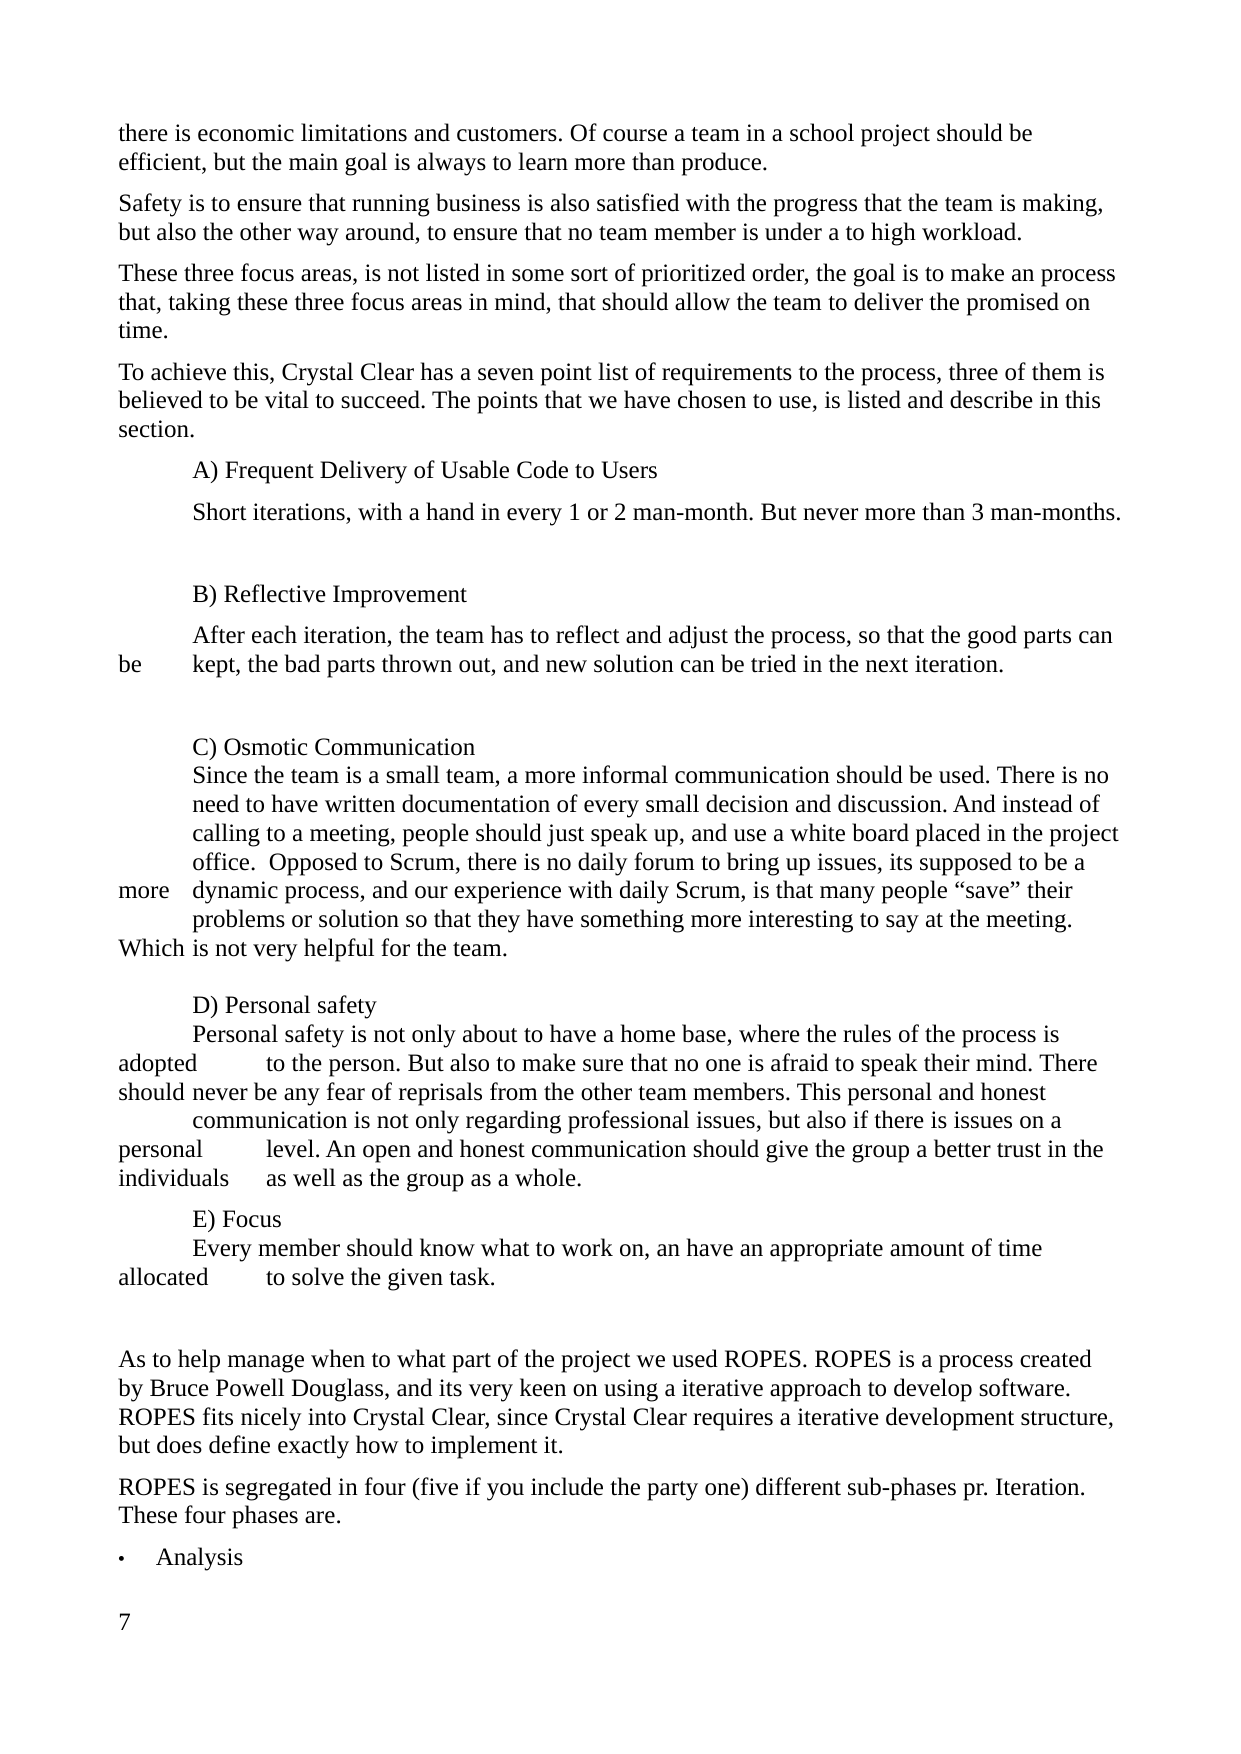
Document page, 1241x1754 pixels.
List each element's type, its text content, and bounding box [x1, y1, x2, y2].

text These three focus areas, is not listed in some sort of prioritized order, the goal is to make an process that, taking these three focus areas in mind, that should allow the team to deliver the promised on time. [118, 258, 1122, 344]
text As to help manage when to what part of the project we used ROPES. ROPES is a process created by Bruce Powell Douglass, and its very keen on using a iterative approach to develop software. ROPES fits nicely into Crystal Clear, since Crystal Clear requires a iterative development structure, but does define exactly how to implement it. [118, 1344, 1122, 1459]
text B) Reflective Improvement [118, 579, 1122, 608]
text To achieve this, Crystal Clear has a seven point list of requirements to the process, three of them is believed to be vital to succeed. The points that we have chosen to use, is listed and describe in this section. [118, 357, 1122, 443]
text E) Focus Every member should know what to work on, an have an appropriate amount of time allocated to solve the given task. [118, 1204, 1122, 1291]
text C) Osmotic Communication Since the team is a small team, a more informal communication should be used. There is no need to have written documentation of every small decision and discussion. And instead of calling to a meeting, people should just speak up, and use a white board placed in the project office. Opposed to Scrum, there is no daily forum to bring up issues, its supposed to be a more dynamic process, and our experience with daily Scrum, is that many people “save” their problems or solution so that they have something more interesting to say at the meeting. Which is not very helpful for the team. D) Personal safety Personal safety is not only about to have a home base, where the rules of the process is adopted to the person. But also to make sure that no one is afraid to speak their mind. There should never be any fear of reprisals from the other team members. This personal and honest communication is not only regarding professional issues, but also if there is issues on a personal level. An open and honest communication should give the group a better trust in the individuals as well as the group as a whole. [118, 732, 1122, 1192]
text there is economic limitations and customers. Of course a team in a school project should be efficient, but the main goal is always to learn more than produce. [118, 118, 1122, 176]
text ROPES is segregated in four (five if you include the party one) different sub-phases pr. Iteration. These four phases are. [118, 1472, 1122, 1529]
list Analysis [118, 1542, 1122, 1571]
text Short iterations, with a hand in every 1 or 2 man-month. But never more than 3 man-months. [118, 497, 1122, 526]
text A) Frequent Delivery of Usable Code to Users [118, 456, 1122, 484]
text Safety is to ensure that running business is also satisfied with the progress that the team is making, but also the other way around, to ensure that no team member is under a to high workload. [118, 188, 1122, 246]
text After each iteration, the team has to reflect and adjust the process, so that the good parts can be kept, the bad parts thrown out, and new solution can be tried in the next iteration. [118, 621, 1122, 678]
